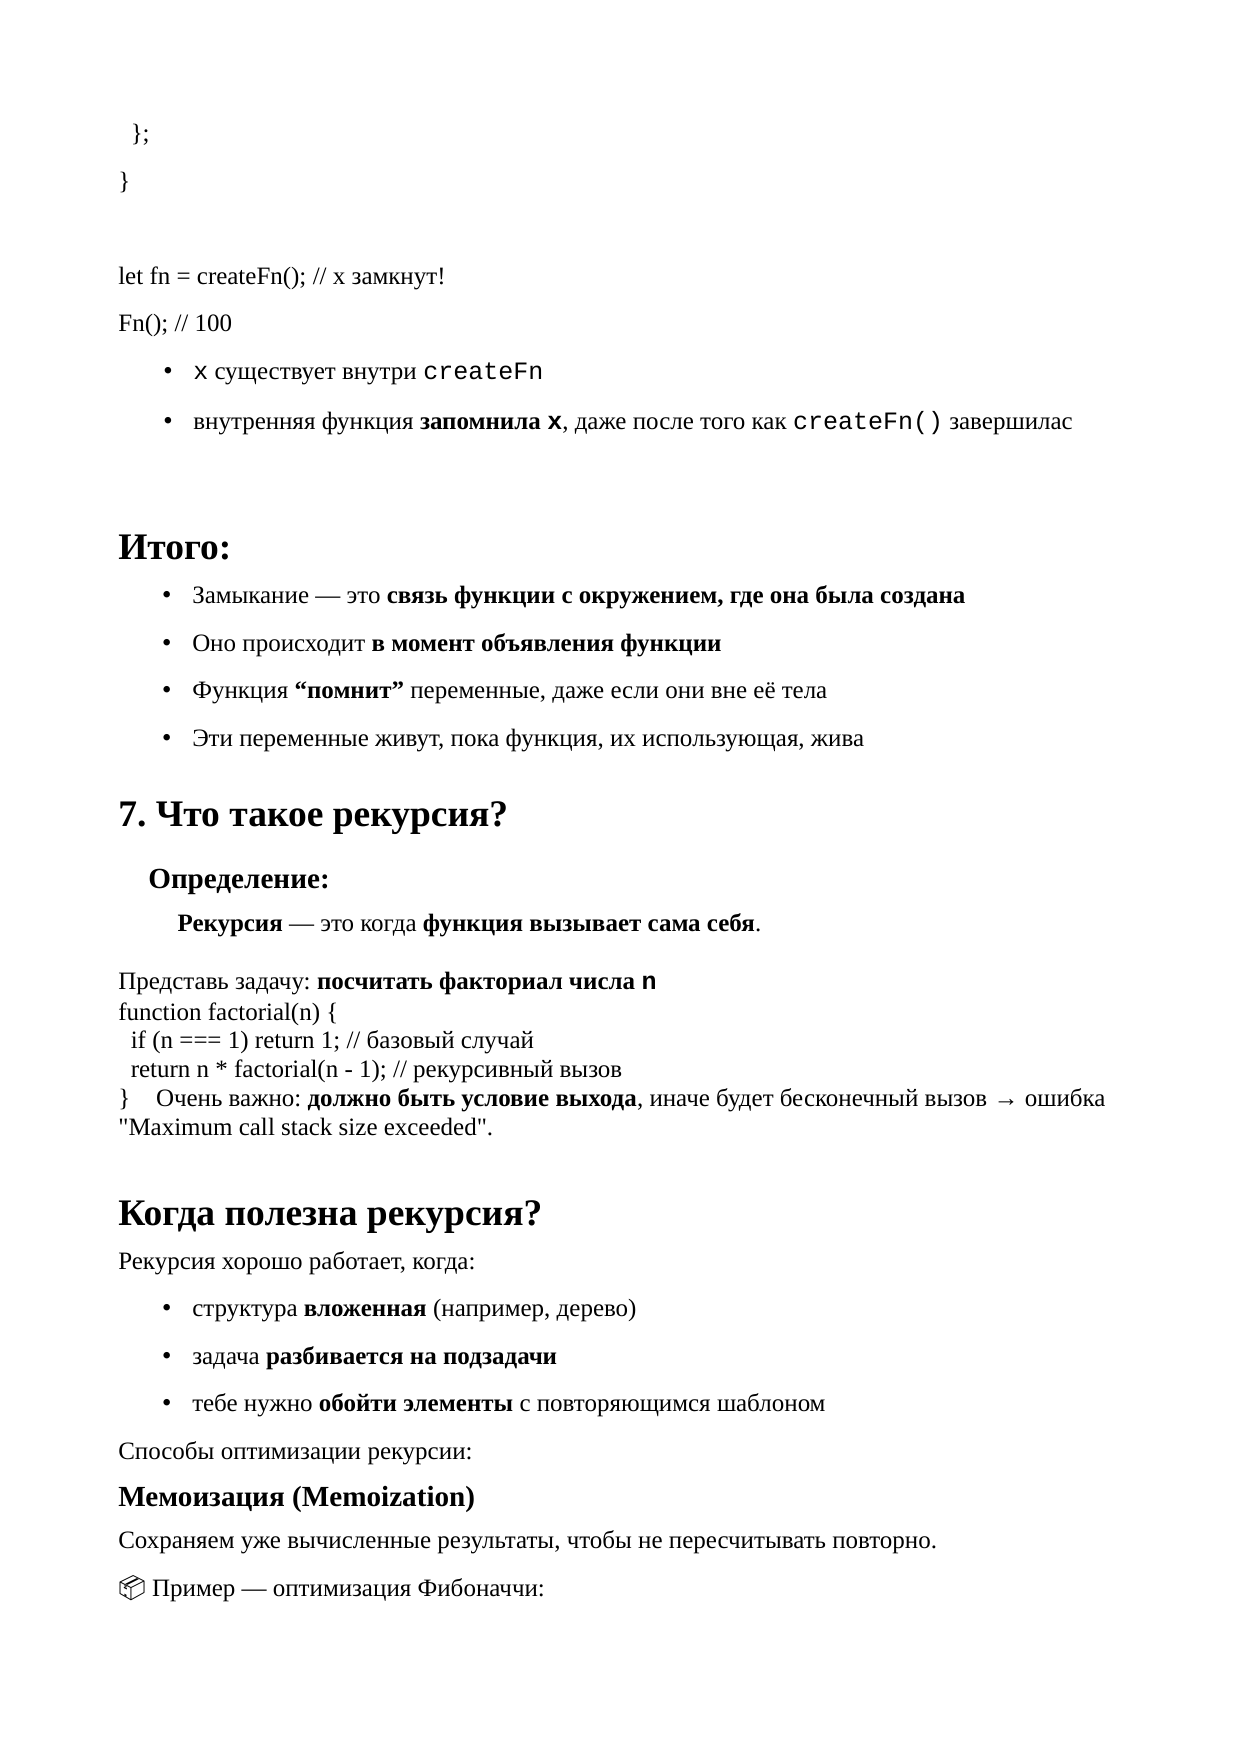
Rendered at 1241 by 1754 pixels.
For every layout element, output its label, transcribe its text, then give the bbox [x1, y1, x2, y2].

text return n * factorial(n - 1); // рекурсивный вызов [118, 1054, 1122, 1083]
list Замыкание — это связь функции с окружением, где она была создана [162, 580, 1122, 609]
text Fn(); // 100 [118, 308, 1122, 337]
text Способы оптимизации рекурсии: [118, 1436, 1122, 1465]
list Оно происходит в момент объявления функции [162, 628, 1122, 657]
list внутренняя функция запомнила x, даже после того как createFn() завершилас [164, 406, 1122, 437]
text 📦 Пример — оптимизация Фибоначчи: [118, 1573, 1122, 1602]
subtitle Итого: [118, 524, 1122, 568]
text } [118, 166, 1122, 194]
subtitle Мемоизация (Memoization) [118, 1479, 1122, 1513]
subtitle 📘 Определение: [118, 862, 1122, 895]
list Эти переменные живут, пока функция, их использующая, жива [162, 723, 1122, 752]
list тебе нужно обойти элементы с повторяющимся шаблоном [162, 1388, 1122, 1417]
list x существует внутри createFn [164, 356, 1122, 387]
text if (n === 1) return 1; // базовый случай [118, 1026, 1122, 1054]
subtitle 7. Что такое рекурсия? [118, 791, 1122, 834]
subtitle Когда полезна рекурсия? [118, 1190, 1122, 1233]
text Рекурсия хорошо работает, когда: [118, 1246, 1122, 1274]
text function factorial(n) { [118, 997, 1122, 1026]
text Рекурсия — это когда функция вызывает сама себя. [177, 908, 1063, 936]
list структура вложенная (например, дерево) [162, 1293, 1122, 1322]
list задача разбивается на подзадачи [162, 1341, 1122, 1370]
text Представь задачу: посчитать факториал числа n [118, 966, 1122, 997]
text }; [118, 118, 1122, 147]
text }📌 Очень важно: должно быть условие выхода, иначе будет бесконечный вызов → ошибка "Maximum call stack size exceeded". [118, 1083, 1122, 1141]
text let fn = createFn(); // x замкнут! [118, 261, 1122, 290]
list Функция “помнит” переменные, даже если они вне её тела [162, 675, 1122, 704]
text Сохраняем уже вычисленные результаты, чтобы не пересчитывать повторно. [118, 1526, 1122, 1554]
